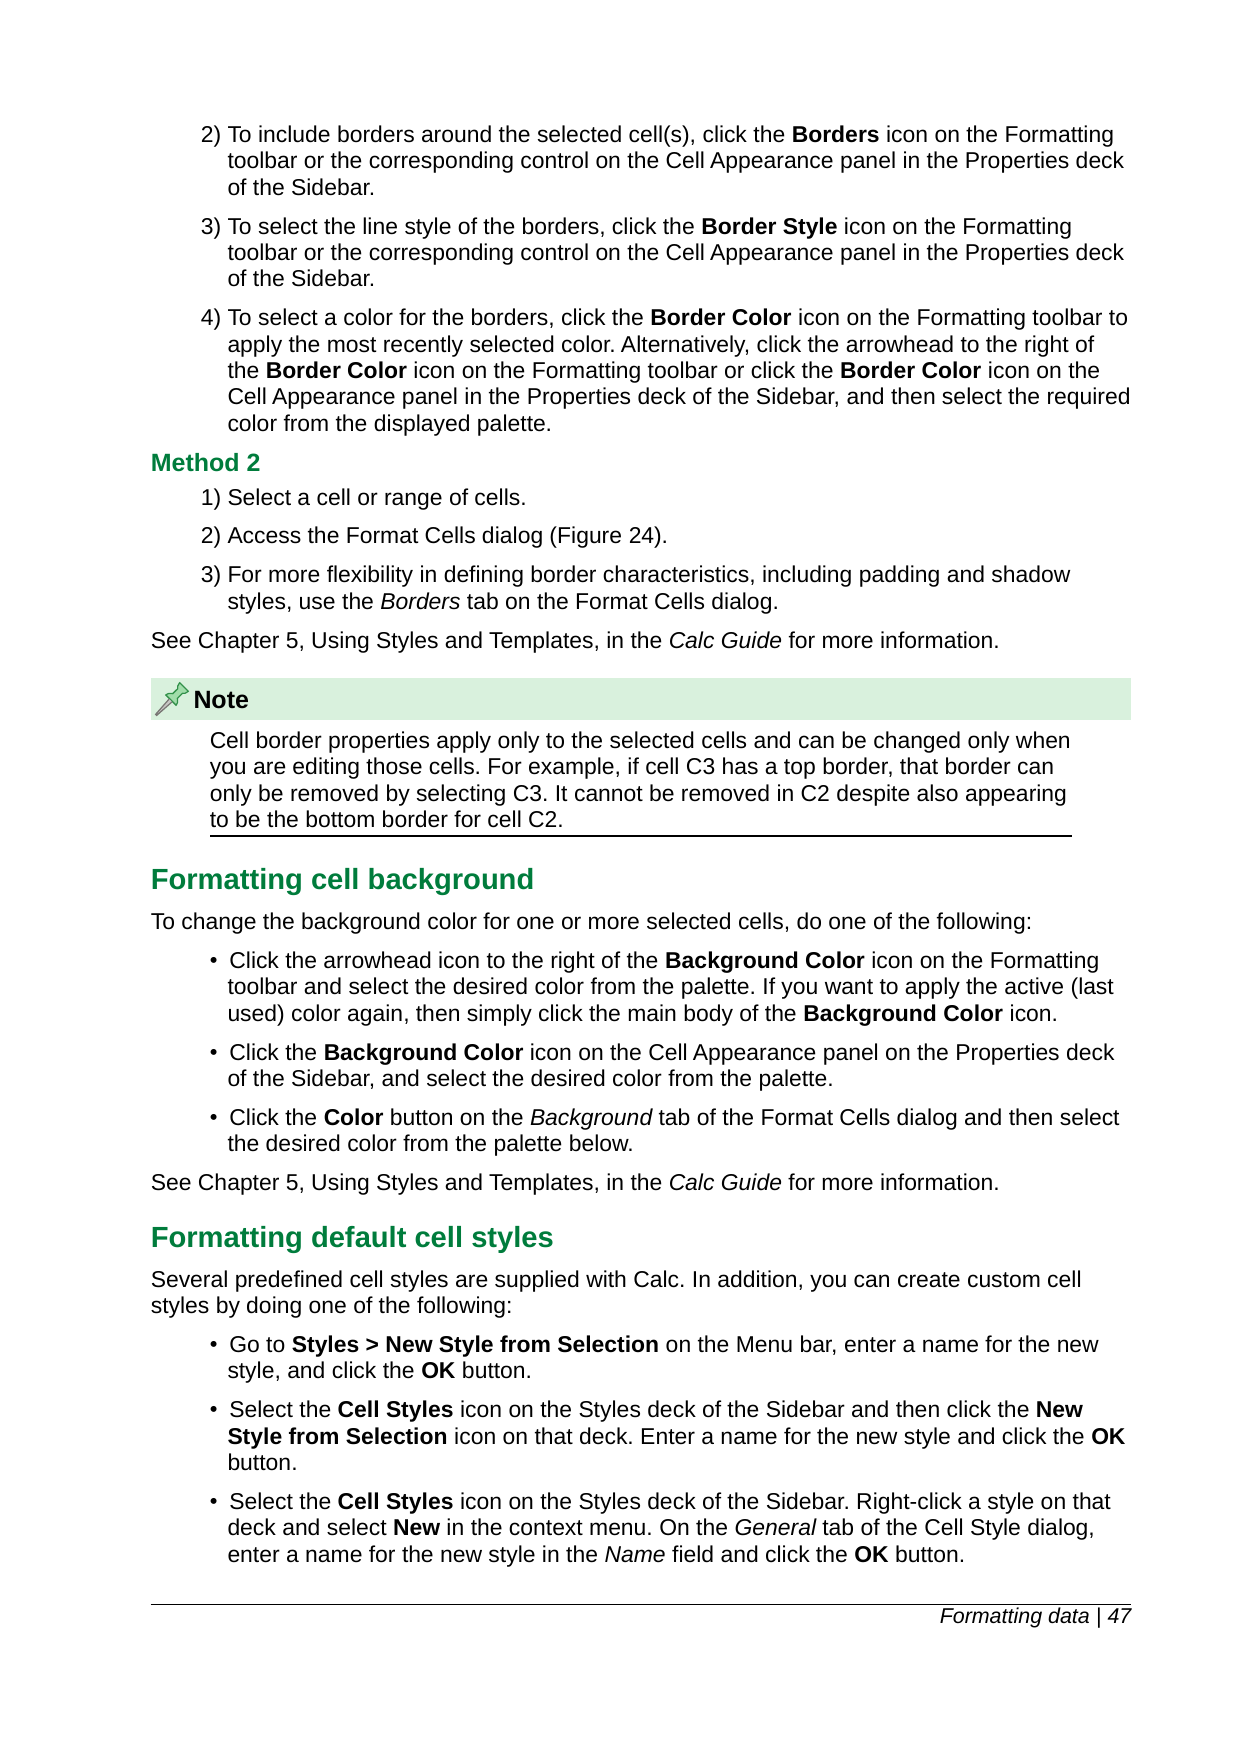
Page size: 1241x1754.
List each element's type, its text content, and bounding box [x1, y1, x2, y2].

subtitle Formatting default cell styles [151, 1220, 1131, 1253]
text Cell border properties apply only to the selected cells and can be changed only when you are editing those cells. For example, if cell C3 has a top border, that border can only be removed by selecting C3. It cannot be removed in C2 despite also appearing to be the bottom border for cell C2. [209, 727, 1072, 837]
list Click the Background Color icon on the Cell Appearance panel on the Properties deck of the Sidebar, and select the desired color from the palette. [209, 1038, 1131, 1091]
list Go to Styles > New Style from Selection on the Menu bar, enter a name for the new style, and click the OK button. [209, 1331, 1131, 1384]
list Select the Cell Styles icon on the Styles deck of the Sidebar and then click the New Style from Selection icon on that deck. Enter a name for the new style and click the OK button. [209, 1396, 1131, 1475]
subtitle Note [193, 678, 1131, 720]
list Several predefined cell styles are supplied with Calc. In addition, you can create custom cell styles by doing one of the following: [151, 1266, 1131, 1319]
list Select the Cell Styles icon on the Styles deck of the Sidebar. Right-click a style on that deck and select New in the context menu. On the General tab of the Cell Style dialog, enter a name for the new style in the Name field and click the OK button. [209, 1488, 1131, 1567]
list Click the Color button on the Background tab of the Format Cells dialog and then select the desired color from the palette below. [209, 1104, 1131, 1156]
list To select the line style of the borders, click the Border Style icon on the Formatting toolbar or the corresponding control on the Cell Appearance panel in the Properties deck of the Sidebar. [227, 213, 1131, 292]
list Select a cell or range of cells. [227, 484, 1131, 510]
list To include borders around the selected cell(s), click the Borders icon on the Formatting toolbar or the corresponding control on the Cell Appearance panel in the Properties deck of the Sidebar. [227, 121, 1131, 200]
subtitle Formatting cell background [151, 862, 1131, 896]
list To select a color for the borders, click the Border Color icon on the Formatting toolbar to apply the most recently selected color. Alternatively, click the arrowhead to the right of the Border Color icon on the Formatting toolbar or click the Border Color icon on the Cell Appearance panel in the Properties deck of the Sidebar, and then select the required color from the displayed palette. [227, 304, 1131, 436]
list Click the arrowhead icon to the right of the Background Color icon on the Formatting toolbar and select the desired color from the palette. If you want to apply the active (last used) color again, then simply click the main body of the Background Color icon. [209, 947, 1131, 1026]
list Access the Format Cells dialog (Figure 24). [227, 522, 1131, 549]
list To change the background color for one or more selected cells, do one of the following: [151, 908, 1131, 934]
text See Chapter 5, Using Styles and Templates, in the Calc Guide for more information. [151, 627, 1131, 653]
list For more flexibility in defining border characteristics, including padding and shadow styles, use the Borders tab on the Format Cells dialog. [227, 561, 1131, 614]
subtitle Method 2 [151, 448, 1131, 477]
text See Chapter 5, Using Styles and Templates, in the Calc Guide for more information. [151, 1169, 1131, 1195]
